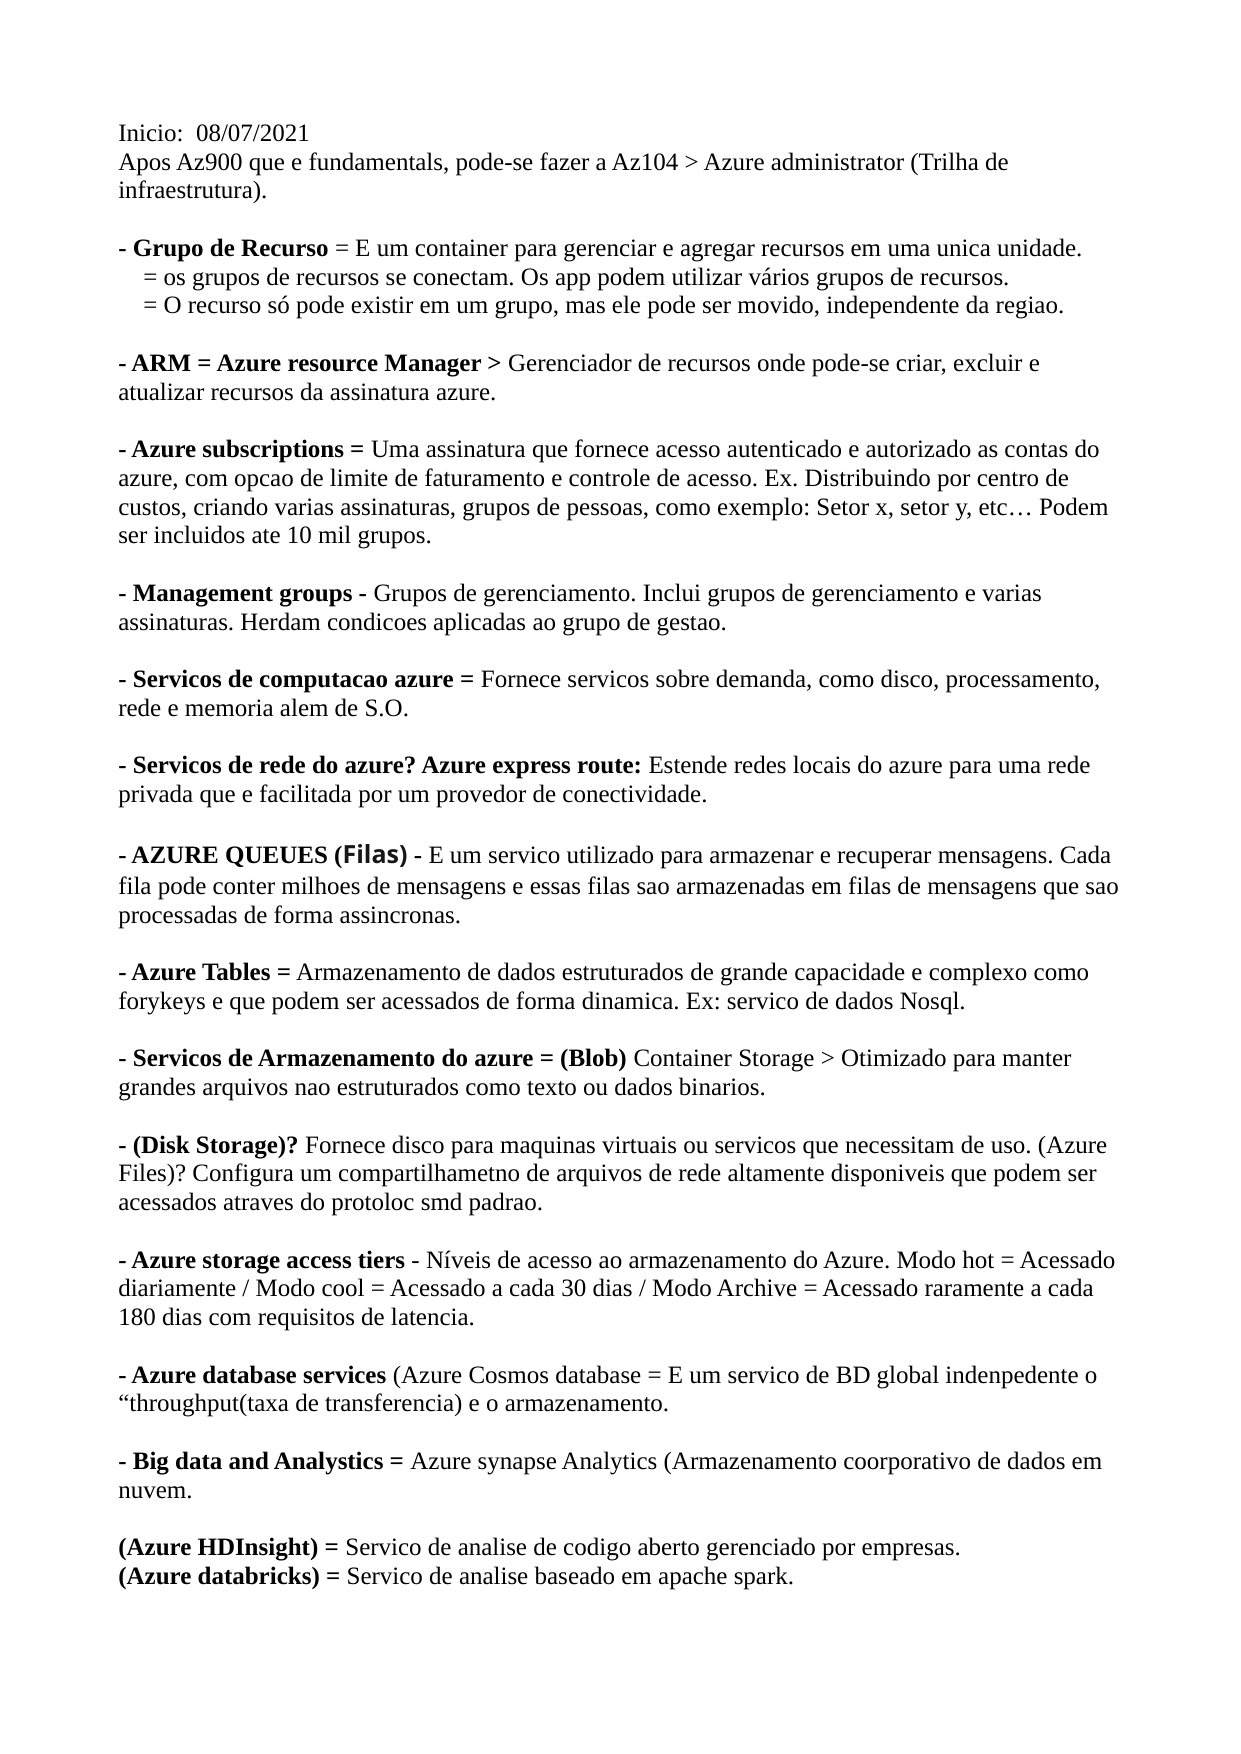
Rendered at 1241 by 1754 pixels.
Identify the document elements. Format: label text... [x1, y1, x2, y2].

text - Management groups - Grupos de gerenciamento. Inclui grupos de gerenciamento e varias assinaturas. Herdam condicoes aplicadas ao grupo de gestao. [118, 578, 1122, 636]
text - Grupo de Recurso = E um container para gerenciar e agregar recursos em uma unica unidade. [118, 233, 1122, 262]
text - Servicos de computacao azure = Fornece servicos sobre demanda, como disco, processamento, rede e memoria alem de S.O. [118, 664, 1122, 722]
text - Azure subscriptions = Uma assinatura que fornece acesso autenticado e autorizado as contas do azure, com opcao de limite de faturamento e controle de acesso. Ex. Distribuindo por centro de custos, criando varias assinaturas, grupos de pessoas, como exemplo: Setor x, setor y, etc… Podem ser incluidos ate 10 mil grupos. [118, 434, 1122, 549]
text - Azure storage access tiers - Níveis de acesso ao armazenamento do Azure. Modo hot = Acessado diariamente / Modo cool = Acessado a cada 30 dias / Modo Archive = Acessado raramente a cada 180 dias com requisitos de latencia. [118, 1245, 1122, 1331]
text = O recurso só pode existir em um grupo, mas ele pode ser movido, independente da regiao. [118, 291, 1122, 319]
text = os grupos de recursos se conectam. Os app podem utilizar vários grupos de recursos. [118, 262, 1122, 291]
text - Azure database services (Azure Cosmos database = E um servico de BD global indenpedente o “throughput(taxa de transferencia) e o armazenamento. [118, 1360, 1122, 1417]
text (Azure databricks) = Servico de analise baseado em apache spark. [118, 1561, 1122, 1590]
text Inicio: 08/07/2021 [118, 118, 1122, 147]
text Apos Az900 que e fundamentals, pode-se fazer a Az104 > Azure administrator (Trilha de infraestrutura). [118, 147, 1122, 204]
text - (Disk Storage)? Fornece disco para maquinas virtuais ou servicos que necessitam de uso. (Azure Files)? Configura um compartilhametno de arquivos de rede altamente disponiveis que podem ser acessados atraves do protoloc smd padrao. [118, 1130, 1122, 1216]
text - AZURE QUEUES (Filas) - E um servico utilizado para armazenar e recuperar mensagens. Cada fila pode conter milhoes de mensagens e essas filas sao armazenadas em filas de mensagens que sao processadas de forma assincronas. [118, 837, 1122, 928]
text - Big data and Analystics = Azure synapse Analytics (Armazenamento coorporativo de dados em nuvem. [118, 1446, 1122, 1503]
text - ARM = Azure resource Manager > Gerenciador de recursos onde pode-se criar, excluir e atualizar recursos da assinatura azure. [118, 348, 1122, 406]
text - Servicos de Armazenamento do azure = (Blob) Container Storage > Otimizado para manter grandes arquivos nao estruturados como texto ou dados binarios. [118, 1043, 1122, 1101]
text (Azure HDInsight) = Servico de analise de codigo aberto gerenciado por empresas. [118, 1532, 1122, 1561]
text - Servicos de rede do azure? Azure express route: Estende redes locais do azure para uma rede privada que e facilitada por um provedor de conectividade. [118, 751, 1122, 808]
text - Azure Tables = Armazenamento de dados estruturados de grande capacidade e complexo como forykeys e que podem ser acessados de forma dinamica. Ex: servico de dados Nosql. [118, 957, 1122, 1015]
